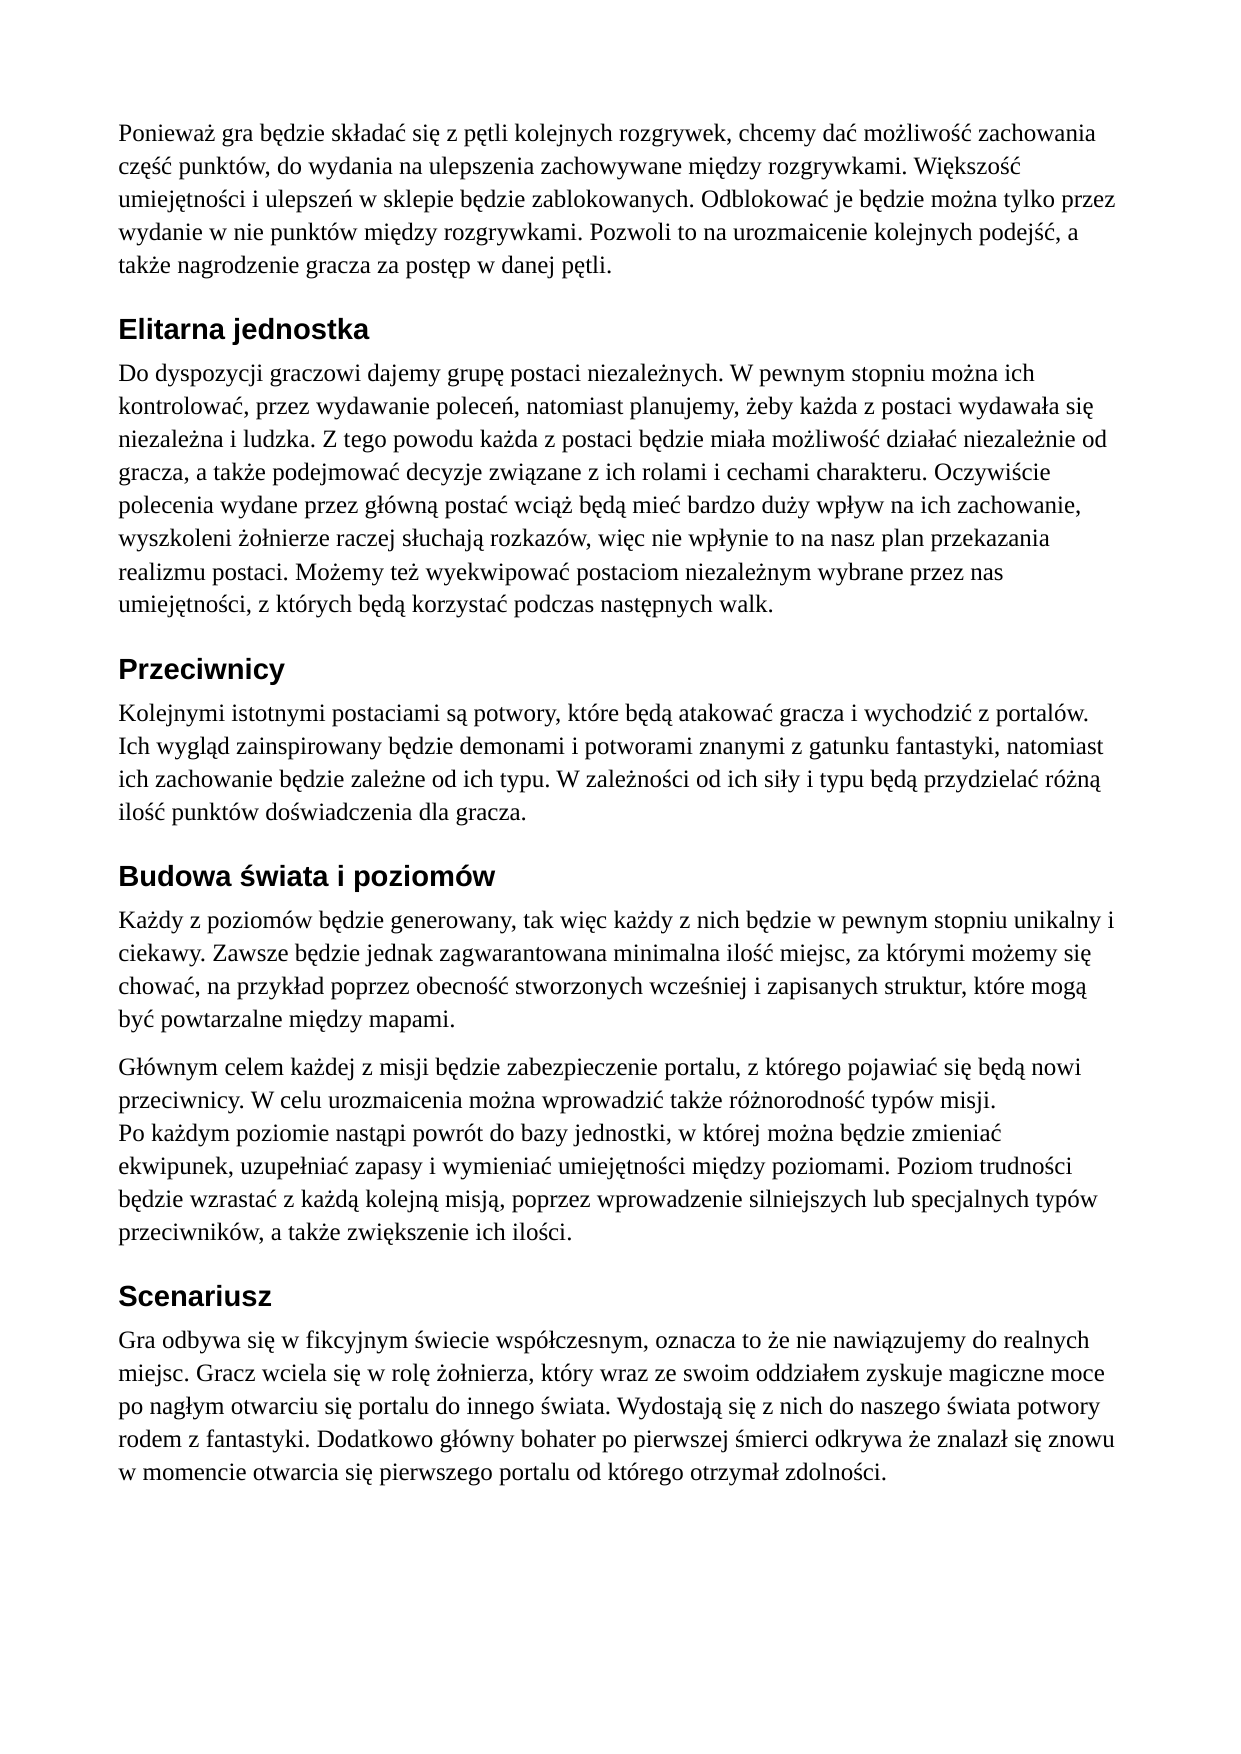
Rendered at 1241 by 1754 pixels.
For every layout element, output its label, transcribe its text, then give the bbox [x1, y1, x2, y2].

text Do dyspozycji graczowi dajemy grupę postaci niezależnych. W pewnym stopniu można ich kontrolować, przez wydawanie poleceń, natomiast planujemy, żeby każda z postaci wydawała się niezależna i ludzka. Z tego powodu każda z postaci będzie miała możliwość działać niezależnie od gracza, a także podejmować decyzje związane z ich rolami i cechami charakteru. Oczywiście polecenia wydane przez główną postać wciąż będą mieć bardzo duży wpływ na ich zachowanie, wyszkoleni żołnierze raczej słuchają rozkazów, więc nie wpłynie to na nasz plan przekazania realizmu postaci. Możemy też wyekwipować postaciom niezależnym wybrane przez nas umiejętności, z których będą korzystać podczas następnych walk. [118, 358, 1122, 618]
subtitle Budowa świata i poziomów [118, 859, 1122, 893]
text Gra odbywa się w fikcyjnym świecie współczesnym, oznacza to że nie nawiązujemy do realnych miejsc. Gracz wciela się w rolę żołnierza, który wraz ze swoim oddziałem zyskuje magiczne moce po nagłym otwarciu się portalu do innego świata. Wydostają się z nich do naszego świata potwory rodem z fantastyki. Dodatkowo główny bohater po pierwszej śmierci odkrywa że znalazł się znowu w momencie otwarcia się pierwszego portalu od którego otrzymał zdolności. [118, 1325, 1122, 1486]
subtitle Przeciwnicy [118, 652, 1122, 685]
text Kolejnymi istotnymi postaciami są potwory, które będą atakować gracza i wychodzić z portalów. Ich wygląd zainspirowany będzie demonami i potworami znanymi z gatunku fantastyki, natomiast ich zachowanie będzie zależne od ich typu. W zależności od ich siły i typu będą przydzielać różną ilość punktów doświadczenia dla gracza. [118, 698, 1122, 826]
subtitle Elitarna jednostka [118, 312, 1122, 346]
subtitle Scenariusz [118, 1279, 1122, 1313]
text Każdy z poziomów będzie generowany, tak więc każdy z nich będzie w pewnym stopniu unikalny i ciekawy. Zawsze będzie jednak zagwarantowana minimalna ilość miejsc, za którymi możemy się chować, na przykład poprzez obecność stworzonych wcześniej i zapisanych struktur, które mogą być powtarzalne między mapami. [118, 905, 1122, 1033]
text Ponieważ gra będzie składać się z pętli kolejnych rozgrywek, chcemy dać możliwość zachowania część punktów, do wydania na ulepszenia zachowywane między rozgrywkami. Większość umiejętności i ulepszeń w sklepie będzie zablokowanych. Odblokować je będzie można tylko przez wydanie w nie punktów między rozgrywkami. Pozwoli to na urozmaicenie kolejnych podejść, a także nagrodzenie gracza za postęp w danej pętli. [118, 118, 1122, 279]
text Głównym celem każdej z misji będzie zabezpieczenie portalu, z którego pojawiać się będą nowi przeciwnicy. W celu urozmaicenia można wprowadzić także różnorodność typów misji. Po każdym poziomie nastąpi powrót do bazy jednostki, w której można będzie zmieniać ekwipunek, uzupełniać zapasy i wymieniać umiejętności między poziomami. Poziom trudności będzie wzrastać z każdą kolejną misją, poprzez wprowadzenie silniejszych lub specjalnych typów przeciwników, a także zwiększenie ich ilości. [118, 1052, 1122, 1246]
